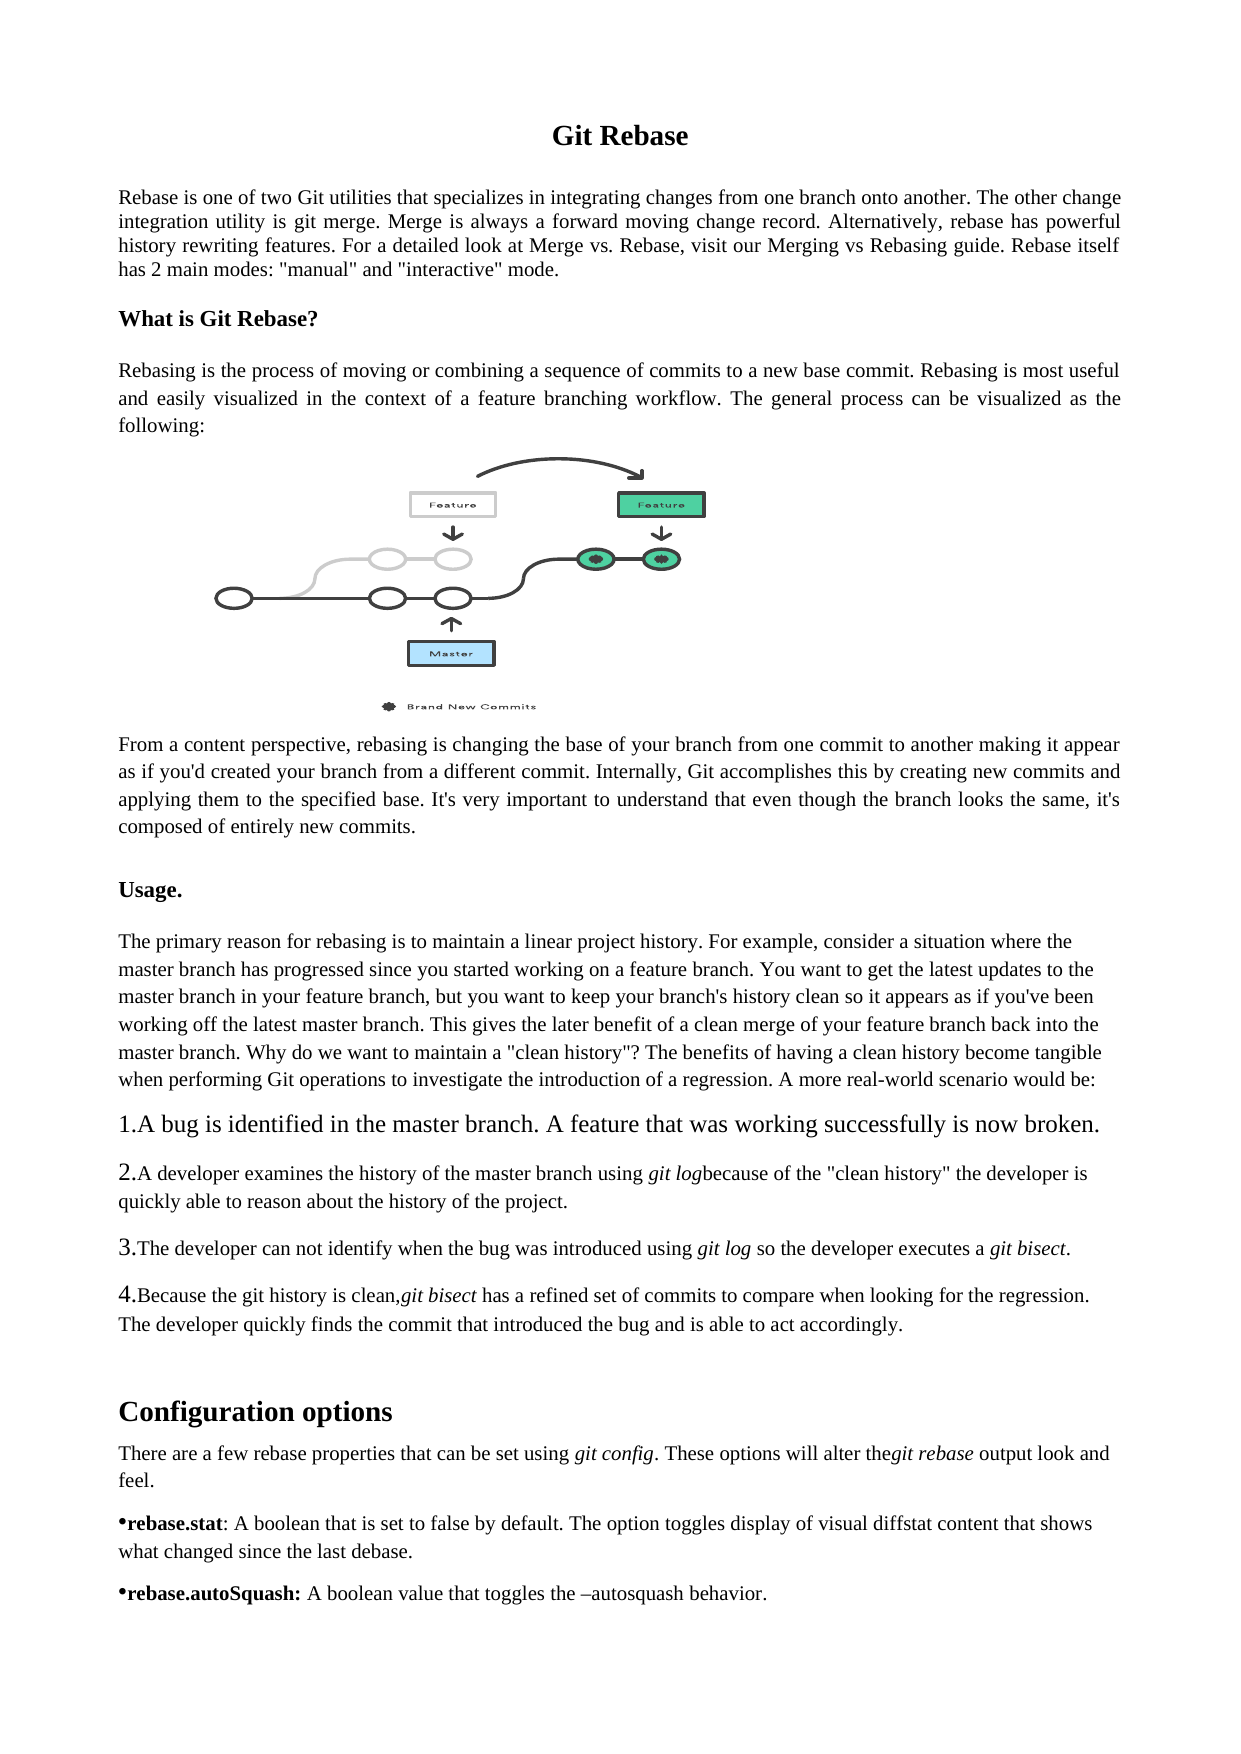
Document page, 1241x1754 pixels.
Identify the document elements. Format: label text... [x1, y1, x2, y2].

text Rebasing is the process of moving or combining a sequence of commits to a new base commit. Rebasing is most useful and easily visualized in the context of a feature branching workflow. The general process can be visualized as the following: [118, 358, 1122, 437]
text From a content perspective, rebasing is changing the base of your branch from one commit to another making it appear as if you'd created your branch from a different commit. Internally, Git accomplishes this by creating new commits and applying them to the specified base. It's very important to understand that even though the branch looks the same, it's composed of entirely new commits. [118, 732, 1122, 838]
list rebase.autoSquash: A boolean value that toggles the –autosquash behavior. [118, 1581, 1122, 1606]
text The primary reason for rebasing is to maintain a linear project history. For example, consider a situation where the master branch has progressed since you started working on a feature branch. You want to get the latest updates to the master branch in your feature branch, but you want to keep your branch's history clean so it appears as if you've been working off the latest master branch. This gives the later benefit of a clean merge of your feature branch back into the master branch. Why do we want to maintain a "clean history"? The benefits of having a clean history become tangible when performing Git operations to investigate the introduction of a regression. A more real-world scenario would be: [118, 929, 1122, 1091]
subtitle Configuration options [118, 1394, 1122, 1428]
text Git Rebase [118, 118, 1122, 152]
list Because the git history is clean,git bisect has a refined set of commits to compare when looking for the regression. The developer quickly finds the commit that introduced the bug and is able to act accordingly. [118, 1279, 1122, 1336]
list rebase.stat: A boolean that is set to false by default. The option toggles display of visual diffstat content that shows what changed since the last debase. [118, 1510, 1122, 1563]
list A developer examines the history of the master branch using git logbecause of the "clean history" the developer is quickly able to reason about the history of the project. [118, 1157, 1122, 1213]
text What is Git Rebase? [118, 305, 1122, 358]
text Usage. [118, 877, 1122, 903]
text There are a few rebase properties that can be set using git config. These options will alter thegit rebase output look and feel. [118, 1441, 1122, 1492]
text Rebase is one of two Git utilities that specializes in integrating changes from one branch onto another. The other change integration utility is git merge. Merge is always a forward moving change record. Alternatively, rebase has powerful history rewriting features. For a detailed look at Merge vs. Rebase, visit our Merging vs Rebasing guide. Rebase itself has 2 main modes: "manual" and "interactive" mode. [118, 185, 1122, 281]
list The developer can not identify when the bug was introduced using git log so the developer executes a git bisect. [118, 1232, 1122, 1260]
list A bug is identified in the master branch. A feature that was working successfully is now broken. [118, 1109, 1122, 1138]
